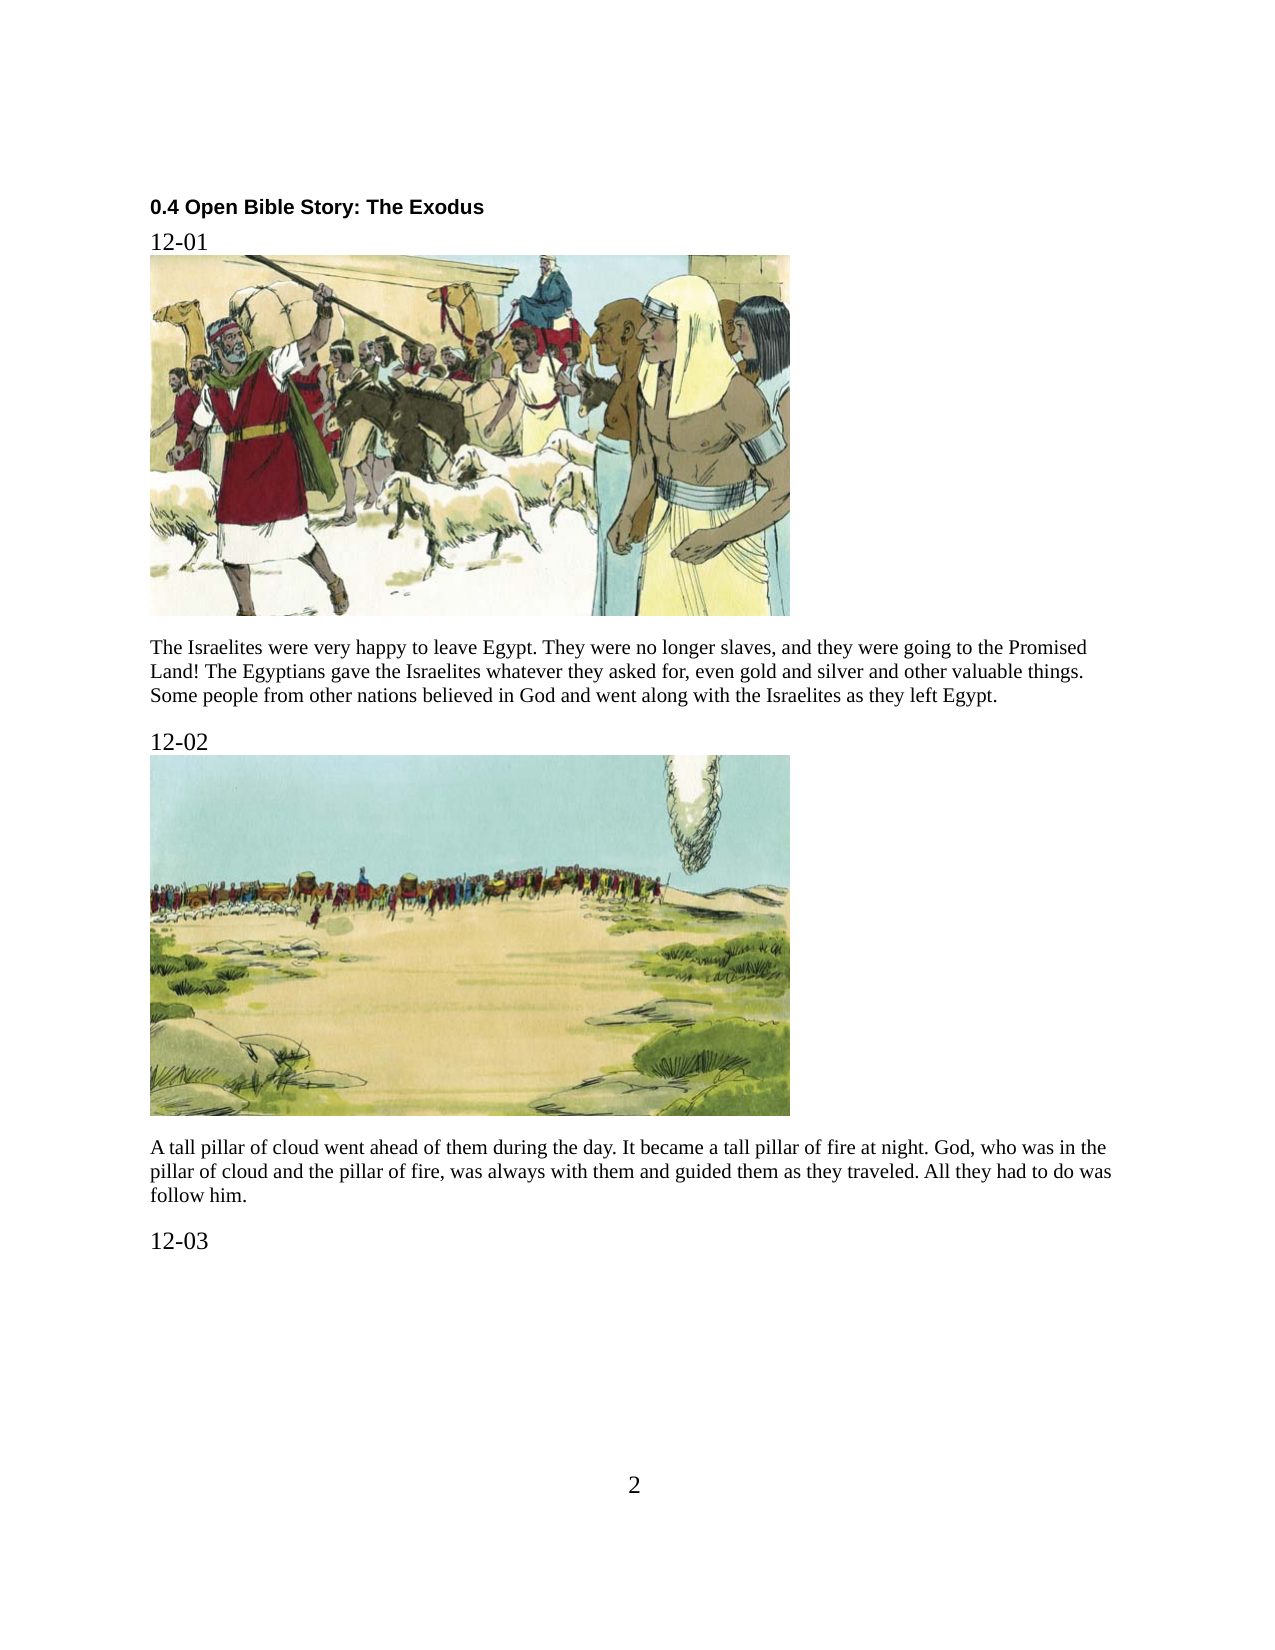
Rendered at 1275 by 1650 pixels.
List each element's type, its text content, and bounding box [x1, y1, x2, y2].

subtitle 12-02 [150, 727, 1125, 755]
text The Israelites were very happy to leave Egypt. They were no longer slaves, and they were going to the Promised Land! The Egyptians gave the Israelites whatever they asked for, even gold and silver and other valuable things. Some people from other nations believed in God and went along with the Israelites as they left Egypt. [150, 635, 1125, 707]
subtitle 12-03 [150, 1226, 1125, 1255]
subtitle 12-01 [150, 227, 1125, 255]
text A tall pillar of cloud went ahead of them during the day. It became a tall pillar of fire at night. God, who was in the pillar of cloud and the pillar of fire, was always with them and guided them as they traveled. All they had to do was follow him. [150, 1135, 1125, 1207]
subtitle 0.4 Open Bible Story: The Exodus [150, 195, 1125, 219]
picture [150, 255, 790, 616]
picture [150, 755, 790, 1116]
